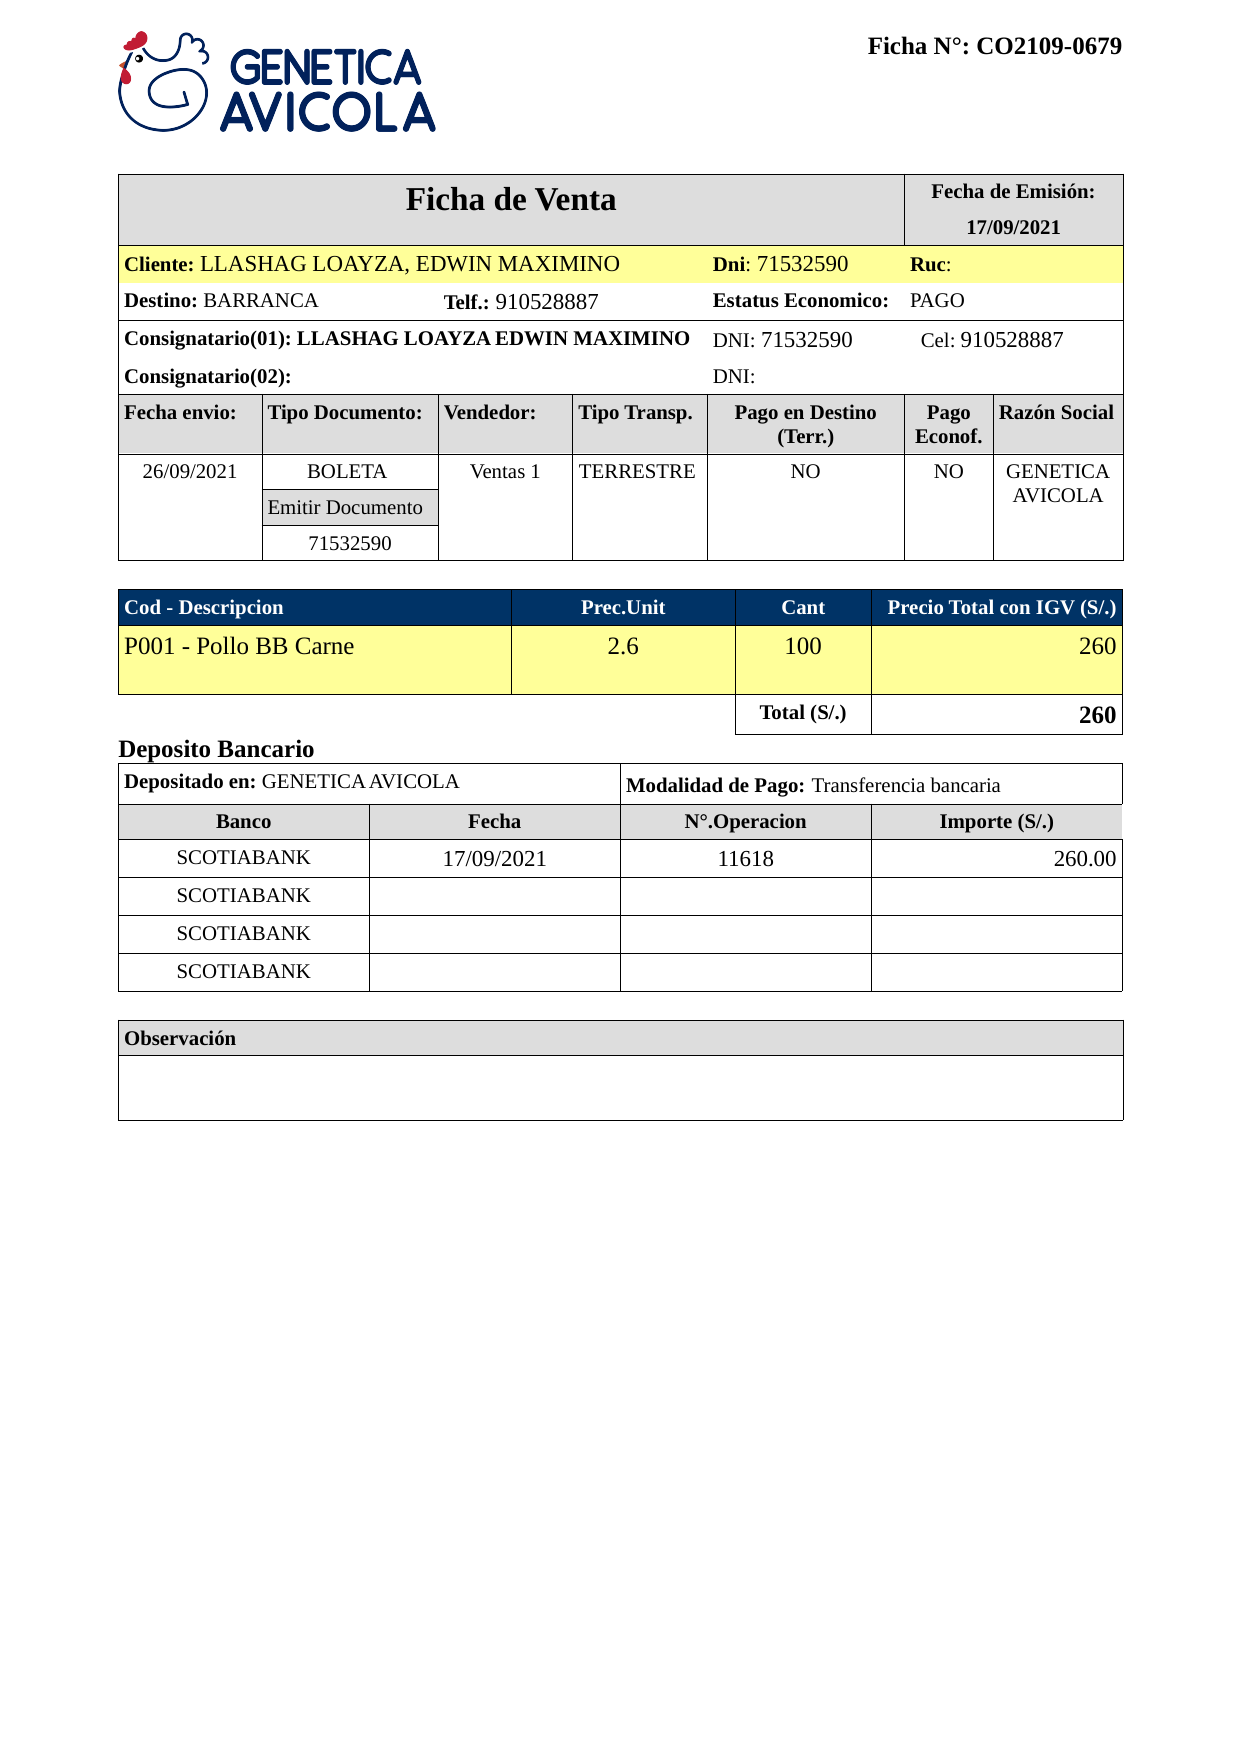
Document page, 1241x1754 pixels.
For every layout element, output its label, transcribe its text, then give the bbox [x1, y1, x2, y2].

table_cell GENETICA AVICOLA [994, 455, 1123, 560]
table_cell SCOTIABANK [119, 916, 369, 953]
table_header Modalidad de Pago: Transferencia bancaria [621, 764, 1122, 803]
table_header Prec.Unit [512, 590, 735, 625]
table_cell [621, 878, 871, 915]
picture [118, 31, 436, 132]
table_cell Cliente: LLASHAG LOAYZA, EDWIN MAXIMINO [119, 246, 707, 283]
table_cell Banco [119, 805, 369, 839]
table_cell Fecha envio: [119, 395, 262, 453]
table_cell Destino: BARRANCA [119, 283, 438, 320]
table_cell 2.6 [512, 626, 735, 694]
table_cell [872, 954, 1122, 991]
table_cell 100 [736, 626, 871, 694]
table_cell DNI: [707, 358, 1123, 394]
table_cell Razón Social [994, 395, 1123, 453]
table_cell Ventas 1 [439, 455, 572, 560]
table_header Depositado en: GENETICA AVICOLA [119, 764, 620, 803]
table_cell Pago en Destino (Terr.) [708, 395, 904, 453]
table_header Observación [119, 1021, 1123, 1055]
table_cell NO [905, 455, 993, 560]
table_cell Importe (S/.) [872, 805, 1122, 839]
table_header Precio Total con IGV (S/.) [872, 590, 1122, 625]
table_cell Tipo Transp. [573, 395, 707, 453]
table_cell Telf.: 910528887 [438, 283, 707, 320]
table_cell [511, 695, 735, 734]
table_cell [370, 954, 620, 991]
table_cell SCOTIABANK [119, 954, 369, 991]
table_cell 17/09/2021 [370, 840, 620, 877]
table_cell [872, 916, 1122, 953]
table_cell 260 [872, 626, 1122, 694]
table_cell [621, 916, 871, 953]
table_cell 26/09/2021 [119, 455, 262, 560]
table_cell Fecha [370, 805, 620, 839]
table_cell [621, 954, 871, 991]
table_cell Vendedor: [439, 395, 572, 453]
table_cell Pago Econof. [905, 395, 993, 453]
table_cell BOLETA [263, 455, 438, 489]
table_cell Dni: 71532590 [707, 246, 904, 283]
table_header Cod - Descripcion [119, 590, 511, 625]
table_cell N°.Operacion [621, 805, 871, 839]
table_cell SCOTIABANK [119, 878, 369, 915]
table_cell Total (S/.) [736, 695, 871, 734]
table_cell 71532590 [263, 526, 438, 560]
table_header Fecha de Emisión: [905, 175, 1123, 209]
table_cell Cel: 910528887 [915, 321, 1123, 358]
table_cell 260.00 [872, 840, 1122, 877]
table_cell [872, 878, 1122, 915]
table_cell Ruc: [904, 246, 1123, 283]
table_header Ficha de Venta [119, 175, 904, 245]
table_cell SCOTIABANK [119, 840, 369, 877]
table_cell Tipo Documento: [263, 395, 438, 453]
table_cell 17/09/2021 [905, 209, 1123, 245]
text Deposito Bancario [118, 734, 1122, 763]
table_cell [370, 916, 620, 953]
table_cell Consignatario(01): LLASHAG LOAYZA EDWIN MAXIMINO [119, 321, 707, 358]
table_cell DNI: 71532590 [707, 321, 915, 358]
table_cell TERRESTRE [573, 455, 707, 560]
table_cell 11618 [621, 840, 871, 877]
table_cell [119, 1056, 1123, 1119]
table_cell PAGO [904, 283, 1123, 320]
table_cell Emitir Documento [263, 490, 438, 525]
table_cell 260 [872, 695, 1122, 734]
table_header Cant [736, 590, 871, 625]
table_cell P001 - Pollo BB Carne [119, 626, 511, 694]
table_cell [370, 878, 620, 915]
table_cell [118, 695, 511, 734]
table_cell Consignatario(02): [119, 358, 707, 394]
table_cell NO [708, 455, 904, 560]
table_cell Estatus Economico: [707, 283, 904, 320]
